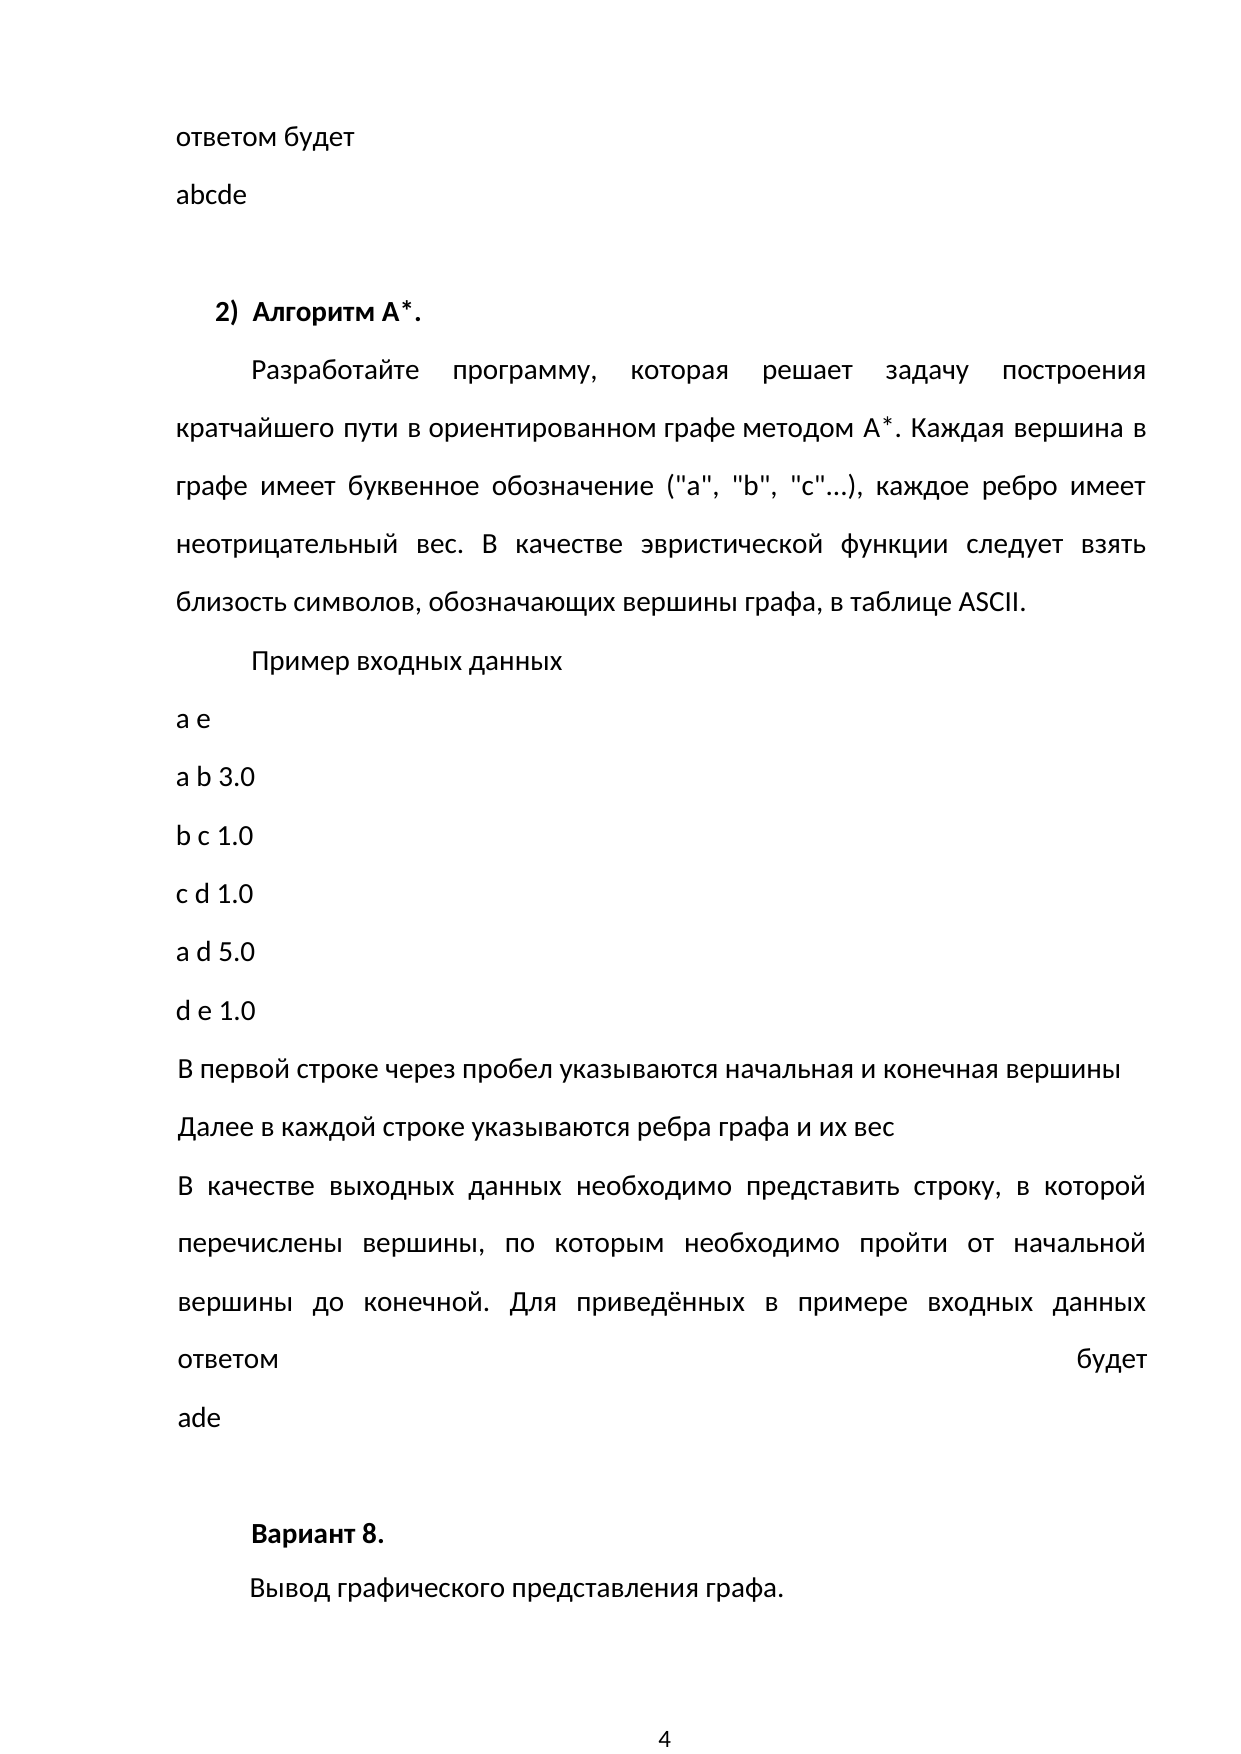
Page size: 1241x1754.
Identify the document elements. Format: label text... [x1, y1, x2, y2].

text a d 5.0 [176, 933, 1147, 969]
text Вывод графического представления графа. [176, 1569, 1147, 1604]
text Вариант 8. [177, 1515, 1152, 1551]
text c d 1.0 [176, 875, 1147, 911]
text Далее в каждой строке указываются ребра графа и их вес [177, 1108, 1147, 1144]
text Пример входных данных [176, 642, 1147, 677]
text ответом будет abcde [176, 118, 1147, 212]
text b c 1.0 [176, 817, 1147, 852]
text a e [176, 700, 1147, 736]
text d e 1.0 [176, 992, 1147, 1027]
list Алгоритм А*. [215, 293, 1147, 328]
text В первой строке через пробел указываются начальная и конечная вершины [176, 1050, 1147, 1086]
text a b 3.0 [176, 758, 1147, 794]
text В качестве выходных данных необходимо представить строку, в которой перечислены вершины, по которым необходимо пройти от начальной вершины до конечной. Для приведённых в примере входных данных ответом будет ade [177, 1167, 1147, 1434]
text Разработайте программу, которая решает задачу построения кратчайшего пути в ориентированном графе методом А*. Каждая вершина в графе имеет буквенное обозначение ("a", "b", "c"...), каждое ребро имеет неотрицательный вес. В качестве эвристической функции следует взять близость символов, обозначающих вершины графа, в таблице ASCII. [176, 351, 1147, 619]
